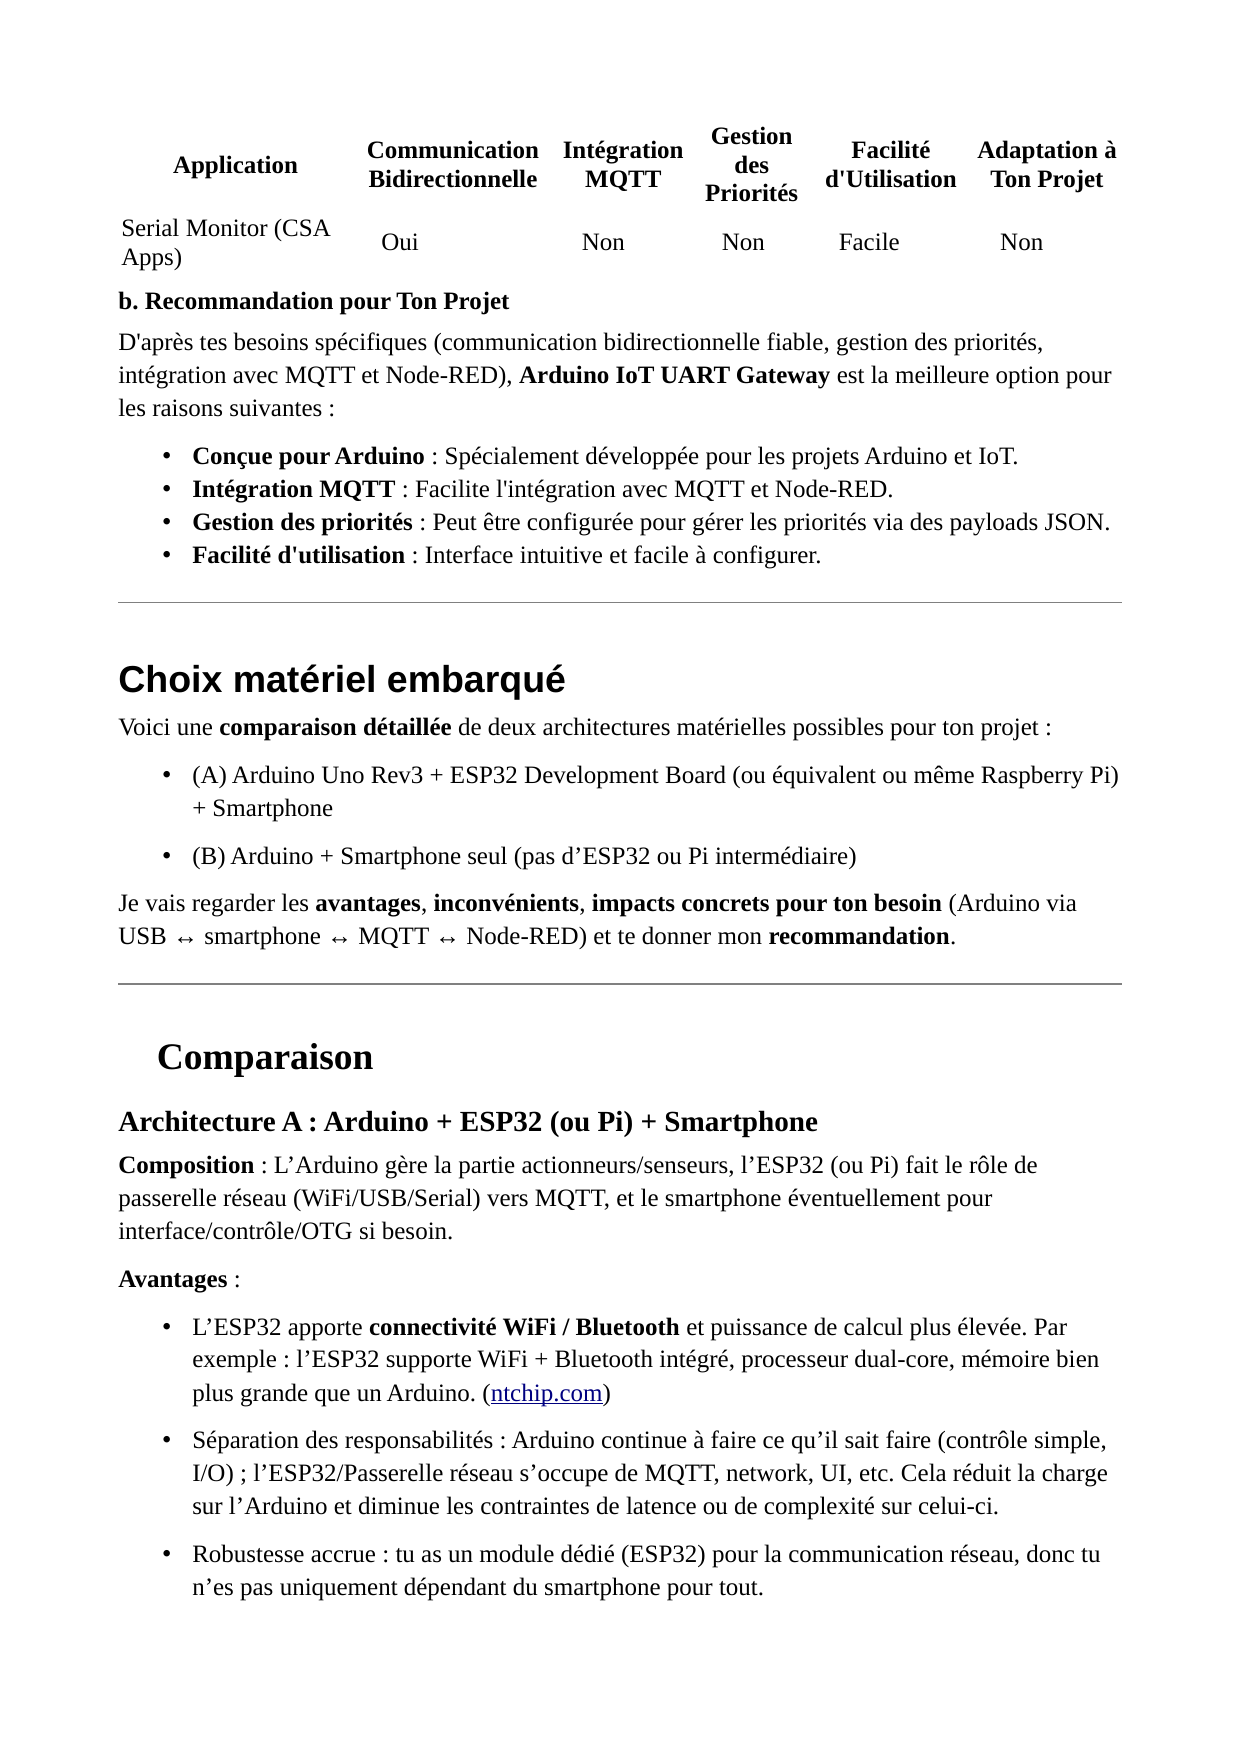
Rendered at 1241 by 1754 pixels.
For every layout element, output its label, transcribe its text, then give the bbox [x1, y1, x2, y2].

subtitle Choix matériel embarqué [118, 657, 1122, 700]
table_header Adaptation à Ton Projet [971, 118, 1122, 210]
list Facilité d'utilisation : Interface intuitive et facile à configurer. [162, 540, 1122, 569]
subtitle b. Recommandation pour Ton Projet [118, 286, 1122, 315]
table_header Communication Bidirectionnelle [353, 118, 553, 210]
text Avantages : [118, 1264, 1122, 1293]
table_header Gestion des Priorités [693, 118, 810, 210]
table_cell ❌ Non [693, 210, 810, 273]
text D'après tes besoins spécifiques (communication bidirectionnelle fiable, gestion des priorités, intégration avec MQTT et Node-RED), Arduino IoT UART Gateway est la meilleure option pour les raisons suivantes : [118, 327, 1122, 422]
list Gestion des priorités : Peut être configurée pour gérer les priorités via des payloads JSON. [162, 507, 1122, 536]
subtitle ✅ Comparaison [118, 1034, 1122, 1077]
subtitle Architecture A : Arduino + ESP32 (ou Pi) + Smartphone [118, 1104, 1122, 1138]
list (A) Arduino Uno Rev3 + ESP32 Development Board (ou équivalent ou même Raspberry Pi) + Smartphone [162, 760, 1122, 822]
list (B) Arduino + Smartphone seul (pas d’ESP32 ou Pi intermédiaire) [162, 841, 1122, 869]
table_header Facilité d'Utilisation [810, 118, 971, 210]
table_header Intégration MQTT [553, 118, 693, 210]
table_cell ✅ Oui [353, 210, 553, 273]
table_cell ❌ Non [553, 210, 693, 273]
list Conçue pour Arduino : Spécialement développée pour les projets Arduino et IoT. [162, 441, 1122, 470]
table_header Application [118, 118, 352, 210]
table_cell ✅ Facile [810, 210, 971, 273]
list Séparation des responsabilités : Arduino continue à faire ce qu’il sait faire (contrôle simple, I/O) ; l’ESP32/Passerelle réseau s’occupe de MQTT, network, UI, etc. Cela réduit la charge sur l’Arduino et diminue les contraintes de latence ou de complexité sur celui-ci. [162, 1425, 1122, 1520]
table_cell Serial Monitor (CSA Apps) [118, 210, 352, 273]
table_cell ❌ Non [971, 210, 1122, 273]
text Voici une comparaison détaillée de deux architectures matérielles possibles pour ton projet : [118, 712, 1122, 741]
text Composition : L’Arduino gère la partie actionneurs/senseurs, l’ESP32 (ou Pi) fait le rôle de passerelle réseau (WiFi/USB/Serial) vers MQTT, et le smartphone éventuellement pour interface/contrôle/OTG si besoin. [118, 1150, 1122, 1245]
list Intégration MQTT : Facilite l'intégration avec MQTT et Node-RED. [162, 474, 1122, 503]
text Je vais regarder les avantages, inconvénients, impacts concrets pour ton besoin (Arduino via USB ↔ smartphone ↔ MQTT ↔ Node-RED) et te donner mon recommandation. [118, 888, 1122, 950]
list L’ESP32 apporte connectivité WiFi / Bluetooth et puissance de calcul plus élevée. Par exemple : l’ESP32 supporte WiFi + Bluetooth intégré, processeur dual-core, mémoire bien plus grande que un Arduino. (ntchip.com) [162, 1312, 1122, 1406]
list Robustesse accrue : tu as un module dédié (ESP32) pour la communication réseau, donc tu n’es pas uniquement dépendant du smartphone pour tout. [162, 1539, 1122, 1601]
